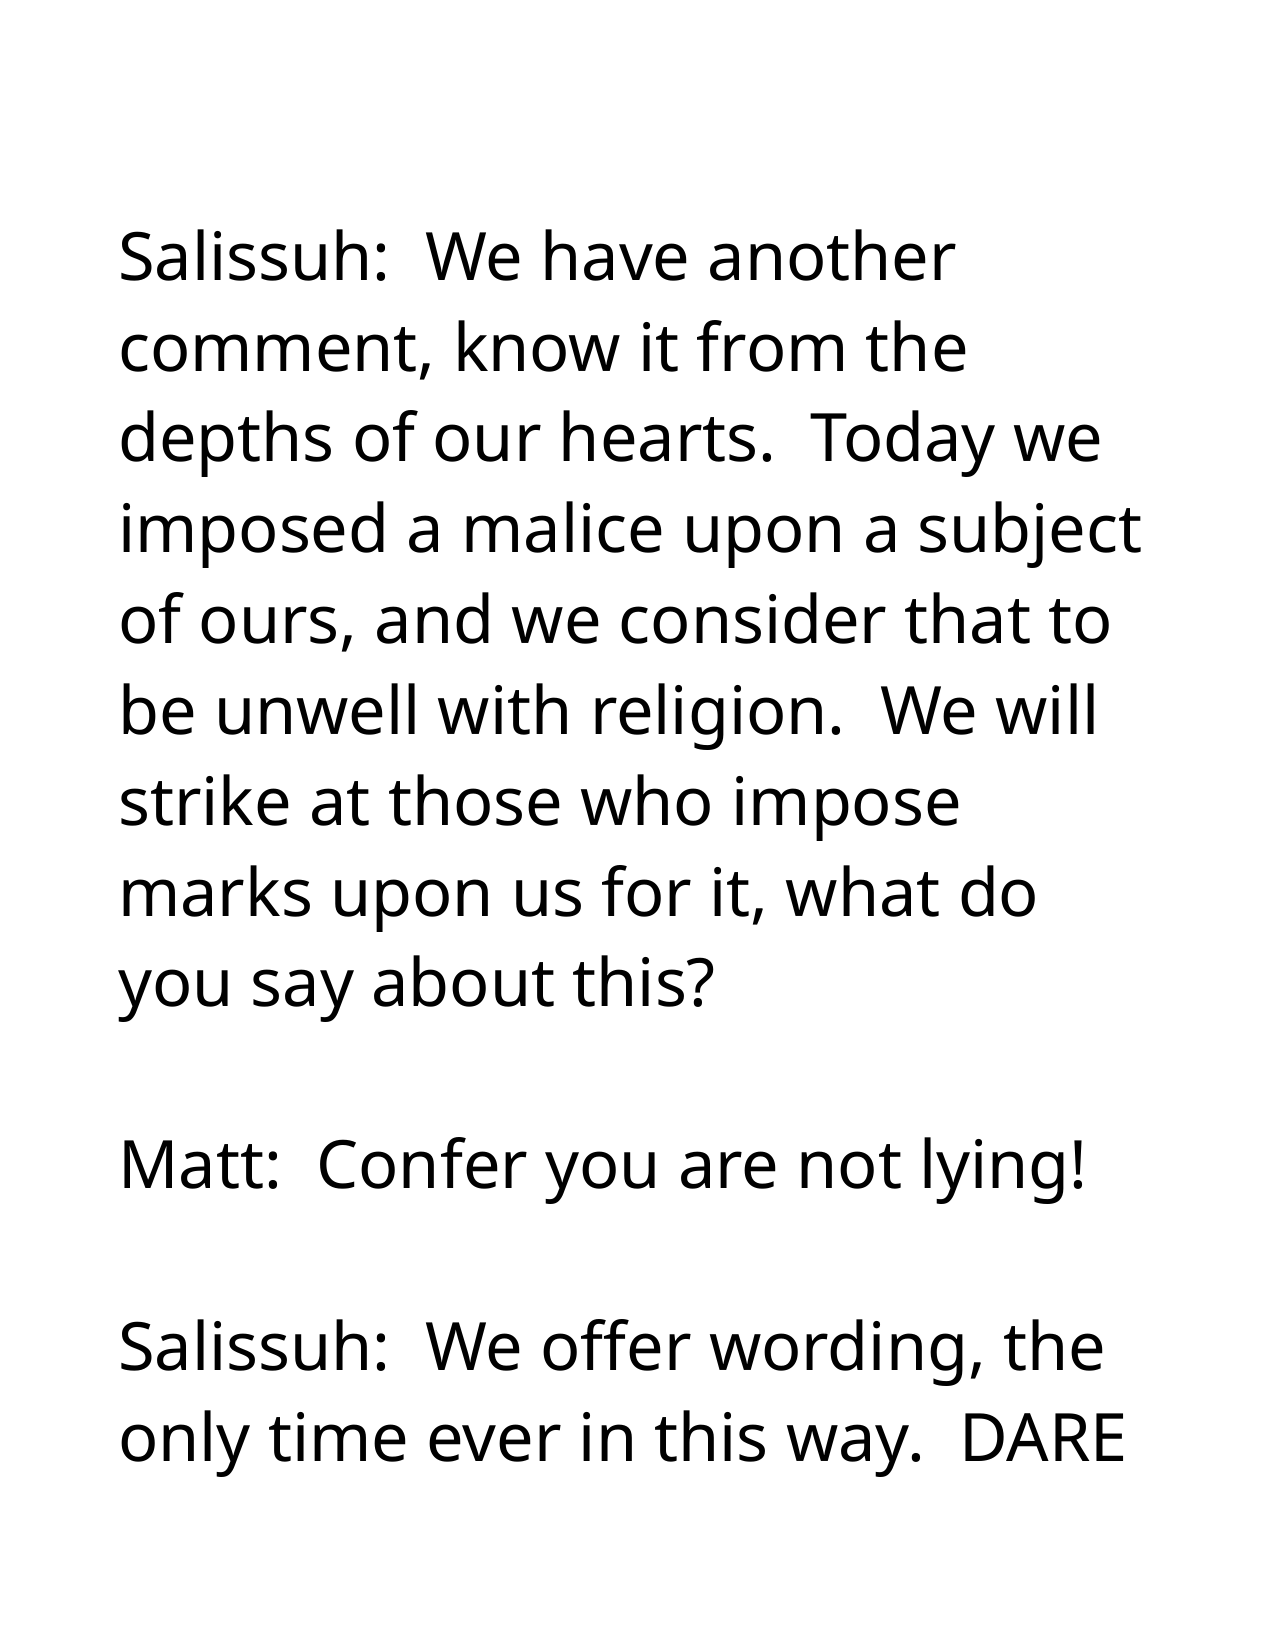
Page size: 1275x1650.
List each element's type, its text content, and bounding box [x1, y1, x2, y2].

text Salissuh: We offer wording, the only time ever in this way. DARE [118, 1299, 1157, 1481]
text Matt: Confer you are not lying! [118, 1117, 1157, 1208]
text Salissuh: We have another comment, know it from the depths of our hearts. Today we imposed a malice upon a subject of ours, and we consider that to be unwell with religion. We will strike at those who impose marks upon us for it, what do you say about this? [118, 209, 1157, 1026]
